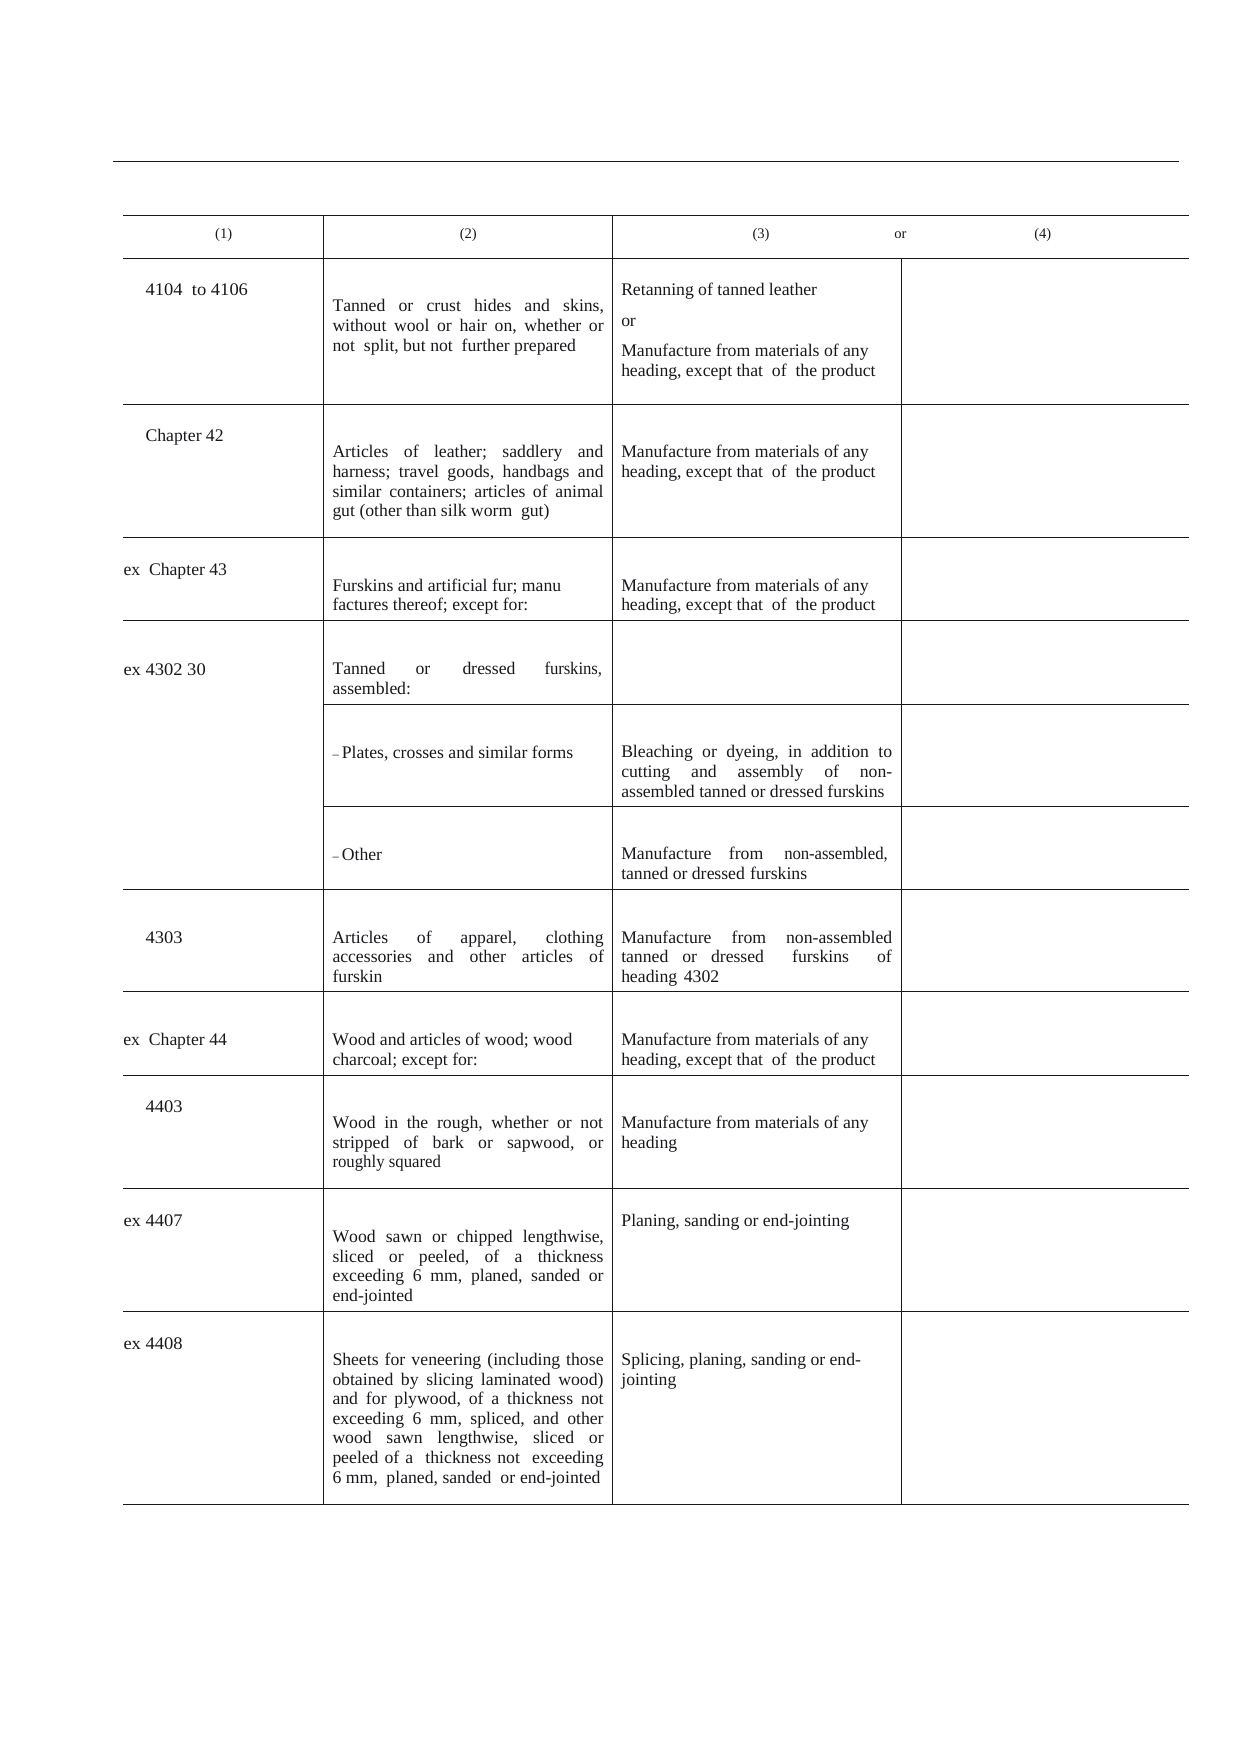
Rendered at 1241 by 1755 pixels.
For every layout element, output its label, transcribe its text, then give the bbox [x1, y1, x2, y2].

table_cell Manufacture from non-assembled, tanned or dressed furskins [613, 807, 901, 889]
table_cell Planing, sanding or end-jointing [613, 1189, 901, 1311]
table_cell Manufacture from non-assembled tanned or dressed furskins of heading 4302 [613, 890, 901, 991]
table_cell Manufacture from materials of any heading, except that of the product [613, 992, 901, 1074]
table_cell Sheets for veneering (including those obtained by slicing laminated wood) and for plywood, of a thickness not exceeding 6 mm, spliced, and other wood sawn lengthwise, sliced or peeled of a thickness not exceeding 6 mm, planed, sanded or end-jointed [324, 1312, 612, 1503]
table_cell ex Chapter 43 [123, 538, 323, 620]
table_cell ex 4407 [123, 1189, 323, 1311]
table_cell Splicing, planing, sanding or end- jointing [613, 1312, 901, 1503]
table_cell 4403 [123, 1076, 323, 1188]
table_cell 4104 to 4106 [123, 259, 323, 404]
table_cell Manufacture from materials of any heading [613, 1076, 901, 1188]
table_cell [902, 705, 1189, 806]
table_cell [902, 992, 1189, 1074]
table_cell Retanning of tanned leather or Manufacture from materials of any heading, except that of the product [613, 259, 901, 404]
table_cell [902, 259, 1189, 404]
table_cell Wood sawn or chipped lengthwise, sliced or peeled, of a thickness exceeding 6 mm, planed, sanded or end-jointed [324, 1189, 612, 1311]
table_cell [902, 807, 1189, 889]
table_cell Wood and articles of wood; wood charcoal; except for: [324, 992, 612, 1074]
table_cell [902, 1189, 1189, 1311]
table_cell Manufacture from materials of any heading, except that of the product [613, 405, 901, 537]
table_cell Bleaching or dyeing, in addition to cutting and assembly of non- assembled tanned or dressed furskins [613, 705, 901, 806]
table_cell Articles of apparel, clothing accessories and other articles of furskin [324, 890, 612, 991]
table_cell Tanned or dressed furskins, assembled: [324, 621, 612, 704]
table_cell ex Chapter 44 [123, 992, 323, 1074]
table_cell ex 4408 [123, 1312, 323, 1503]
table_cell Articles of leather; saddlery and harness; travel goods, handbags and similar containers; articles of animal gut (other than silk worm gut) [324, 405, 612, 537]
table_cell Furskins and artificial fur; manu­ factures thereof; except for: [324, 538, 612, 620]
table_header (1) [123, 216, 323, 258]
table_header (2) [324, 216, 612, 258]
table_cell Manufacture from materials of any heading, except that of the product [613, 538, 901, 620]
table_cell [613, 621, 901, 704]
table_cell – Other [324, 807, 612, 889]
table_cell ex 4302 30 [123, 621, 323, 889]
table_cell [902, 1076, 1189, 1188]
table_cell 4303 [123, 890, 323, 991]
table_cell Chapter 42 [123, 405, 323, 537]
table_cell – Plates, crosses and similar forms [324, 705, 612, 806]
table_cell [902, 1312, 1189, 1503]
table_cell [902, 621, 1189, 704]
table_cell Tanned or crust hides and skins, without wool or hair on, whether or not split, but not further prepared [324, 259, 612, 404]
table_header (3) or (4) [613, 216, 1189, 258]
table_cell [902, 405, 1189, 537]
table_cell [902, 890, 1189, 991]
table_cell Wood in the rough, whether or not stripped of bark or sapwood, or roughly squared [324, 1076, 612, 1188]
table_cell [902, 538, 1189, 620]
